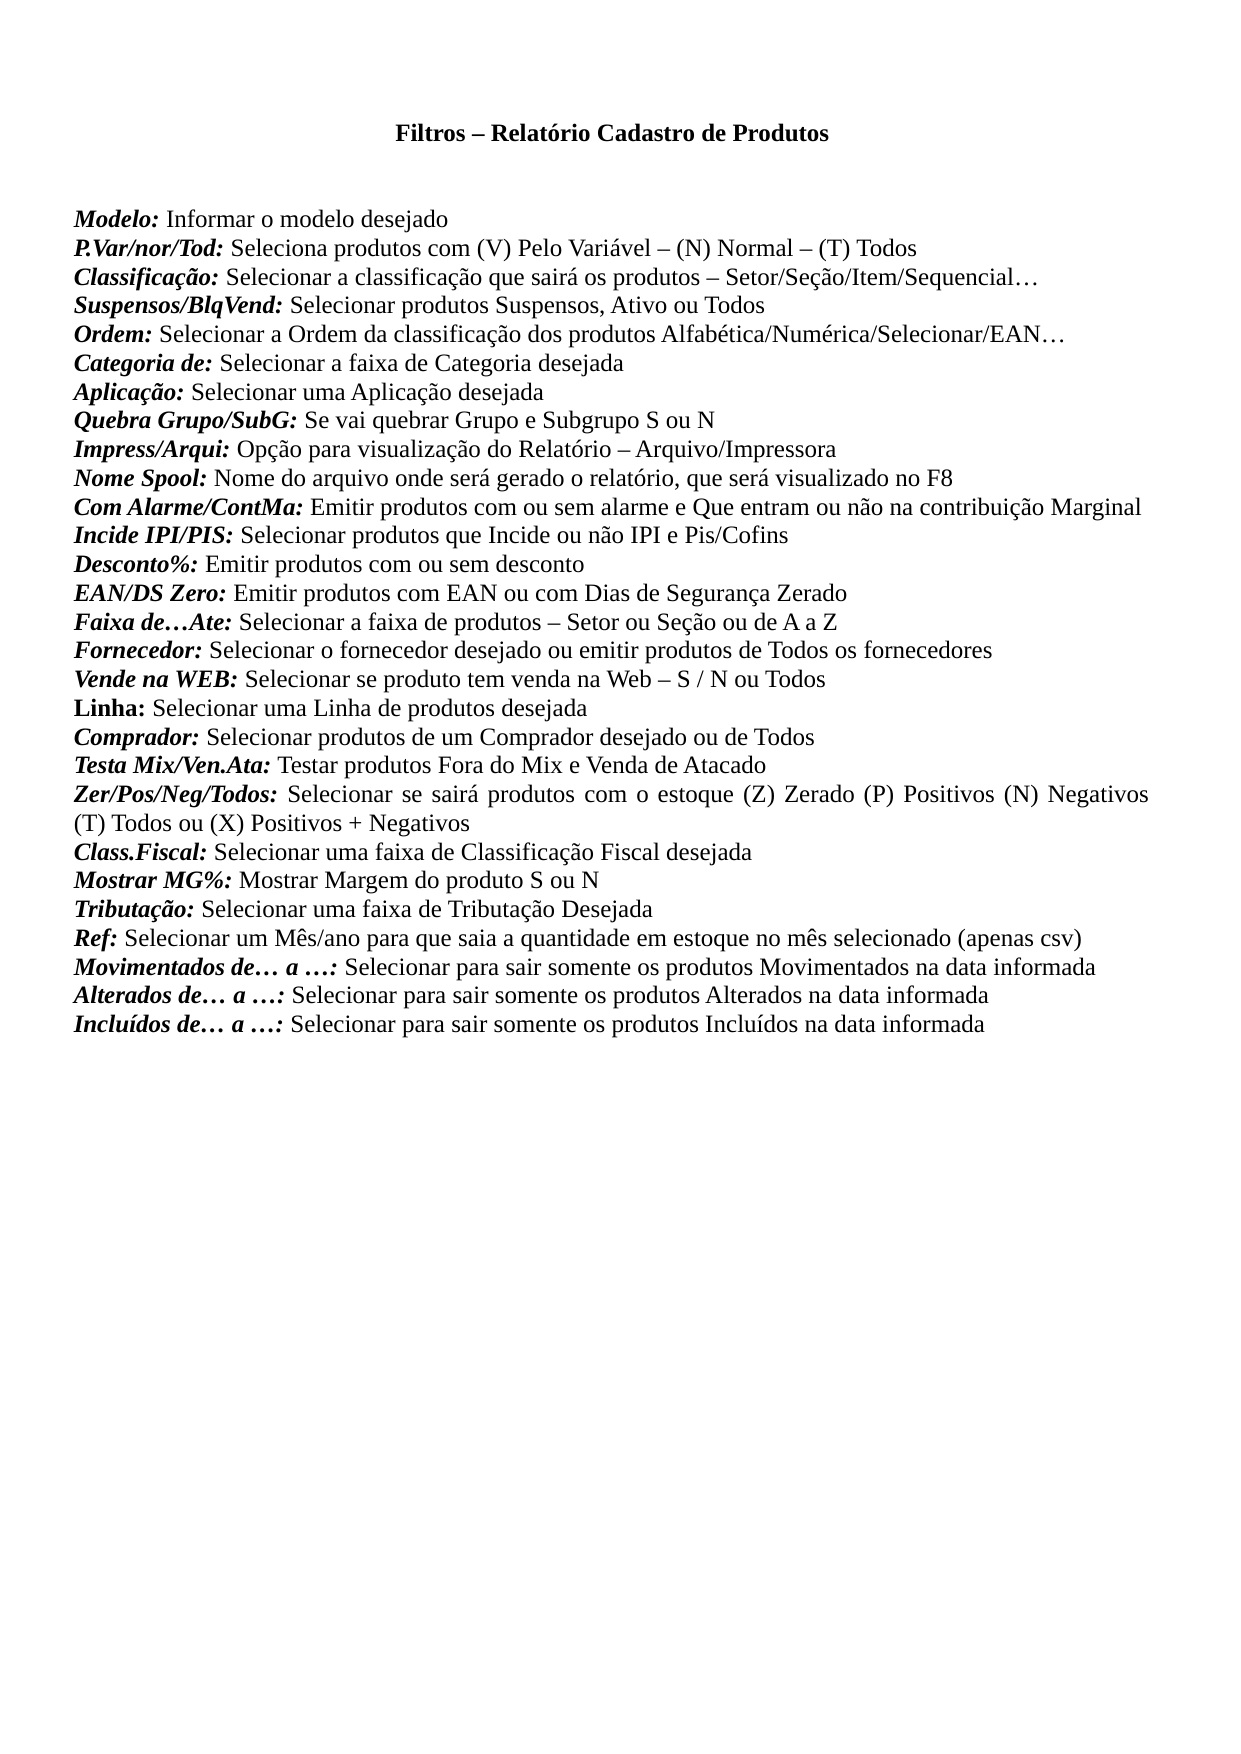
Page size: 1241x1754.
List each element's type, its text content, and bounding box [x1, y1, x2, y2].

text Quebra Grupo/SubG: Se vai quebrar Grupo e Subgrupo S ou N [73, 406, 1151, 434]
text Ordem: Selecionar a Ordem da classificação dos produtos Alfabética/Numérica/Selecionar/EAN… [73, 319, 1151, 348]
text Tributação: Selecionar uma faixa de Tributação Desejada [73, 894, 1151, 923]
text Comprador: Selecionar produtos de um Comprador desejado ou de Todos [73, 722, 1151, 751]
text Testa Mix/Ven.Ata: Testar produtos Fora do Mix e Venda de Atacado [73, 751, 1151, 779]
text Movimentados de… a …: Selecionar para sair somente os produtos Movimentados na data informada [73, 952, 1151, 981]
text Alterados de… a …: Selecionar para sair somente os produtos Alterados na data informada [73, 981, 1151, 1009]
text Modelo: Informar o modelo desejado [73, 204, 1151, 233]
text Fornecedor: Selecionar o fornecedor desejado ou emitir produtos de Todos os fornecedores [73, 636, 1151, 664]
text Filtros – Relatório Cadastro de Produtos [73, 118, 1151, 147]
text Mostrar MG%: Mostrar Margem do produto S ou N [73, 866, 1151, 894]
text Faixa de…Ate: Selecionar a faixa de produtos – Setor ou Seção ou de A a Z [73, 607, 1151, 636]
text P.Var/nor/Tod: Seleciona produtos com (V) Pelo Variável – (N) Normal – (T) Todos [73, 233, 1151, 262]
text Incluídos de… a …: Selecionar para sair somente os produtos Incluídos na data informada [73, 1009, 1151, 1038]
text Ref: Selecionar um Mês/ano para que saia a quantidade em estoque no mês selecionado (apenas csv) [73, 923, 1151, 952]
text Desconto%: Emitir produtos com ou sem desconto [73, 549, 1151, 578]
text Impress/Arqui: Opção para visualização do Relatório – Arquivo/Impressora [73, 434, 1151, 463]
text Zer/Pos/Neg/Todos: Selecionar se sairá produtos com o estoque (Z) Zerado (P) Positivos (N) Negativos (T) Todos ou (X) Positivos + Negativos [73, 779, 1151, 837]
text Classificação: Selecionar a classificação que sairá os produtos – Setor/Seção/Item/Sequencial… [73, 262, 1151, 291]
text Linha: Selecionar uma Linha de produtos desejada [73, 693, 1151, 722]
text Nome Spool: Nome do arquivo onde será gerado o relatório, que será visualizado no F8 [73, 463, 1151, 492]
text Aplicação: Selecionar uma Aplicação desejada [73, 377, 1151, 406]
text Incide IPI/PIS: Selecionar produtos que Incide ou não IPI e Pis/Cofins [73, 521, 1151, 549]
text EAN/DS Zero: Emitir produtos com EAN ou com Dias de Segurança Zerado [73, 578, 1151, 607]
text Vende na WEB: Selecionar se produto tem venda na Web – S / N ou Todos [73, 664, 1151, 693]
text Class.Fiscal: Selecionar uma faixa de Classificação Fiscal desejada [73, 837, 1151, 866]
text Categoria de: Selecionar a faixa de Categoria desejada [73, 348, 1151, 377]
text Suspensos/BlqVend: Selecionar produtos Suspensos, Ativo ou Todos [73, 291, 1151, 319]
text Com Alarme/ContMa: Emitir produtos com ou sem alarme e Que entram ou não na contribuição Marginal [73, 492, 1151, 521]
